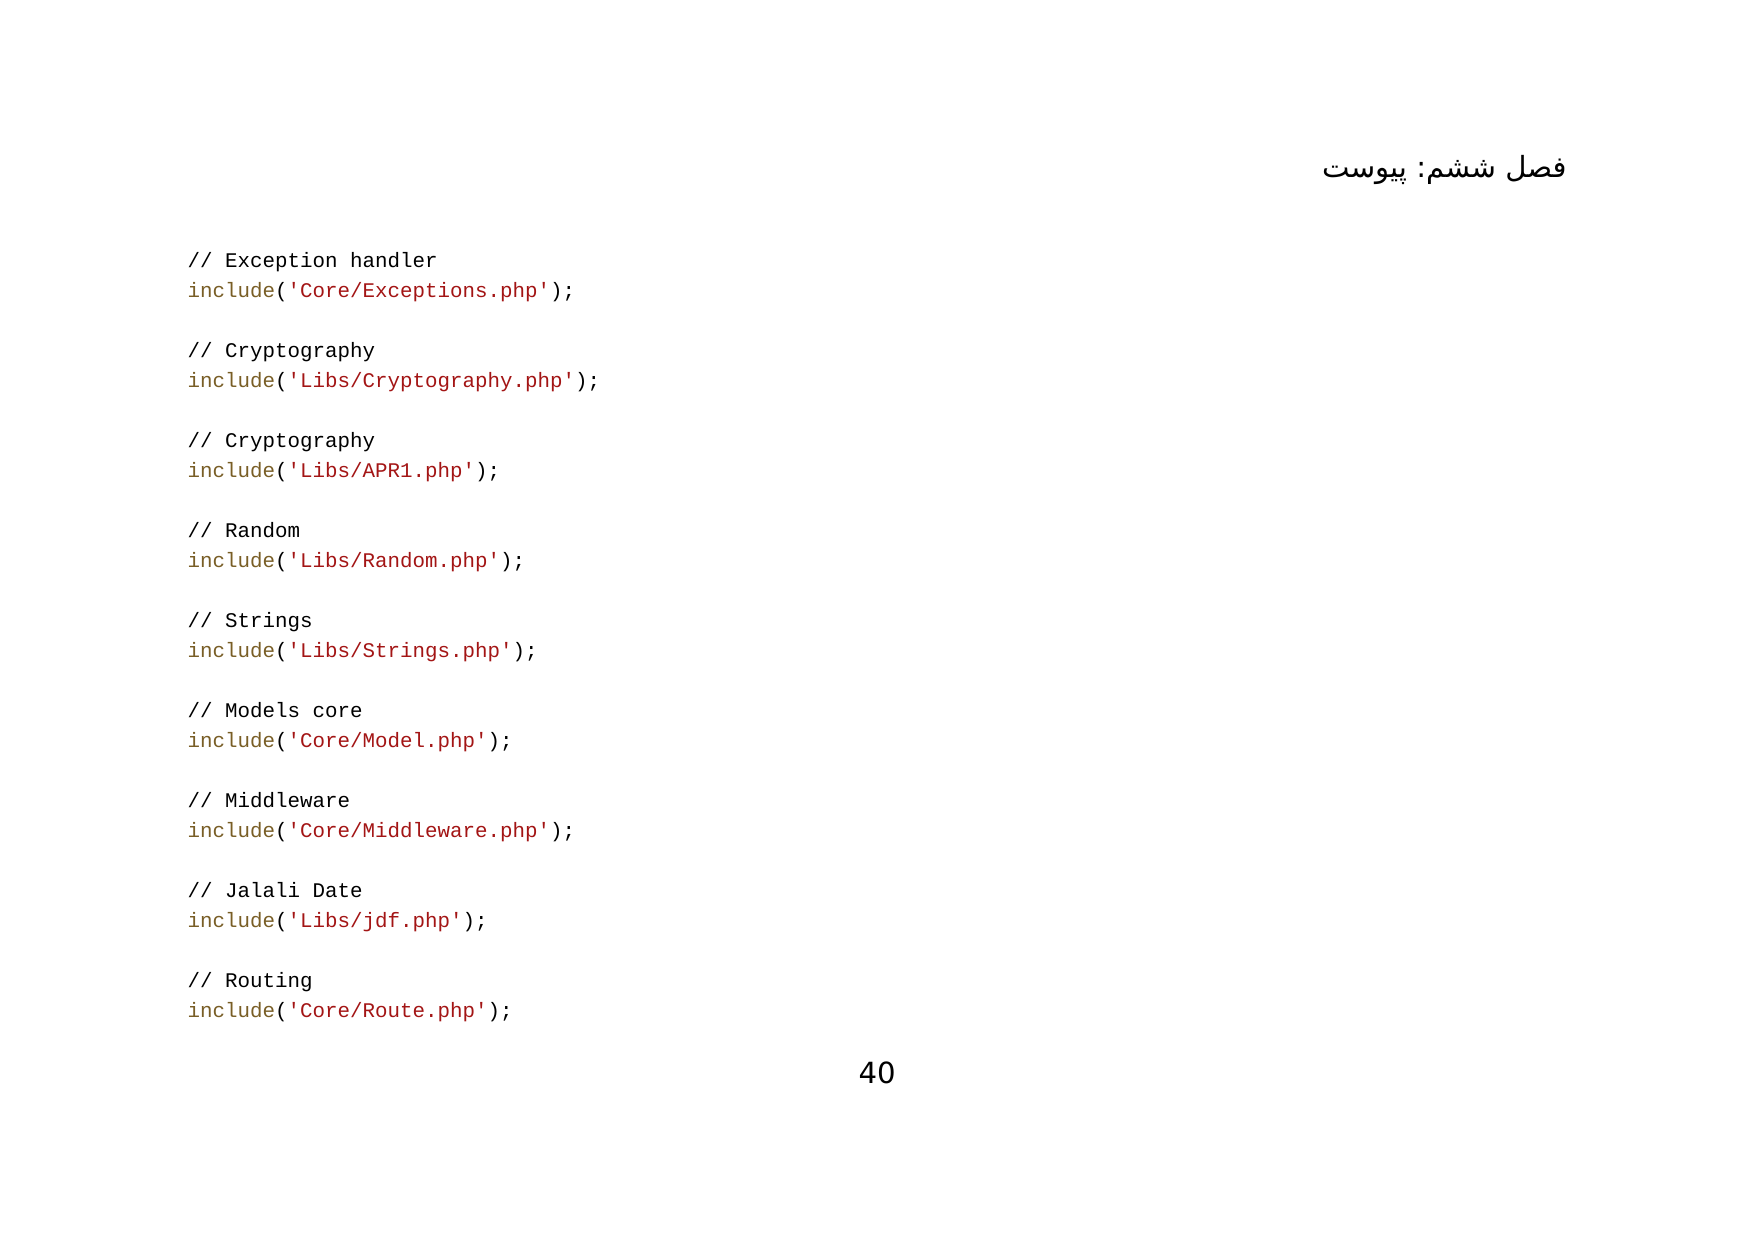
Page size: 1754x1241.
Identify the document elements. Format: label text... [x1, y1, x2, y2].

text // Strings [187, 604, 1566, 634]
text // Routing [187, 964, 1566, 994]
text include('Libs/Strings.php'); [187, 634, 1566, 664]
text // Cryptography [187, 334, 1566, 364]
text // Middleware [187, 784, 1566, 814]
text include('Libs/APR1.php'); [187, 454, 1566, 484]
text // Random [187, 514, 1566, 544]
text include('Core/Middleware.php'); [187, 814, 1566, 844]
text include('Core/Route.php'); [187, 994, 1566, 1024]
text include('Libs/jdf.php'); [187, 904, 1566, 934]
text // Jalali Date [187, 874, 1566, 904]
text // Cryptography [187, 424, 1566, 454]
text include('Libs/Random.php'); [187, 544, 1566, 574]
text include('Core/Exceptions.php'); [187, 274, 1566, 304]
text include('Libs/Cryptography.php'); [187, 364, 1566, 394]
text // Exception handler [187, 244, 1566, 274]
text include('Core/Model.php'); [187, 724, 1566, 754]
text // Models core [187, 694, 1566, 724]
